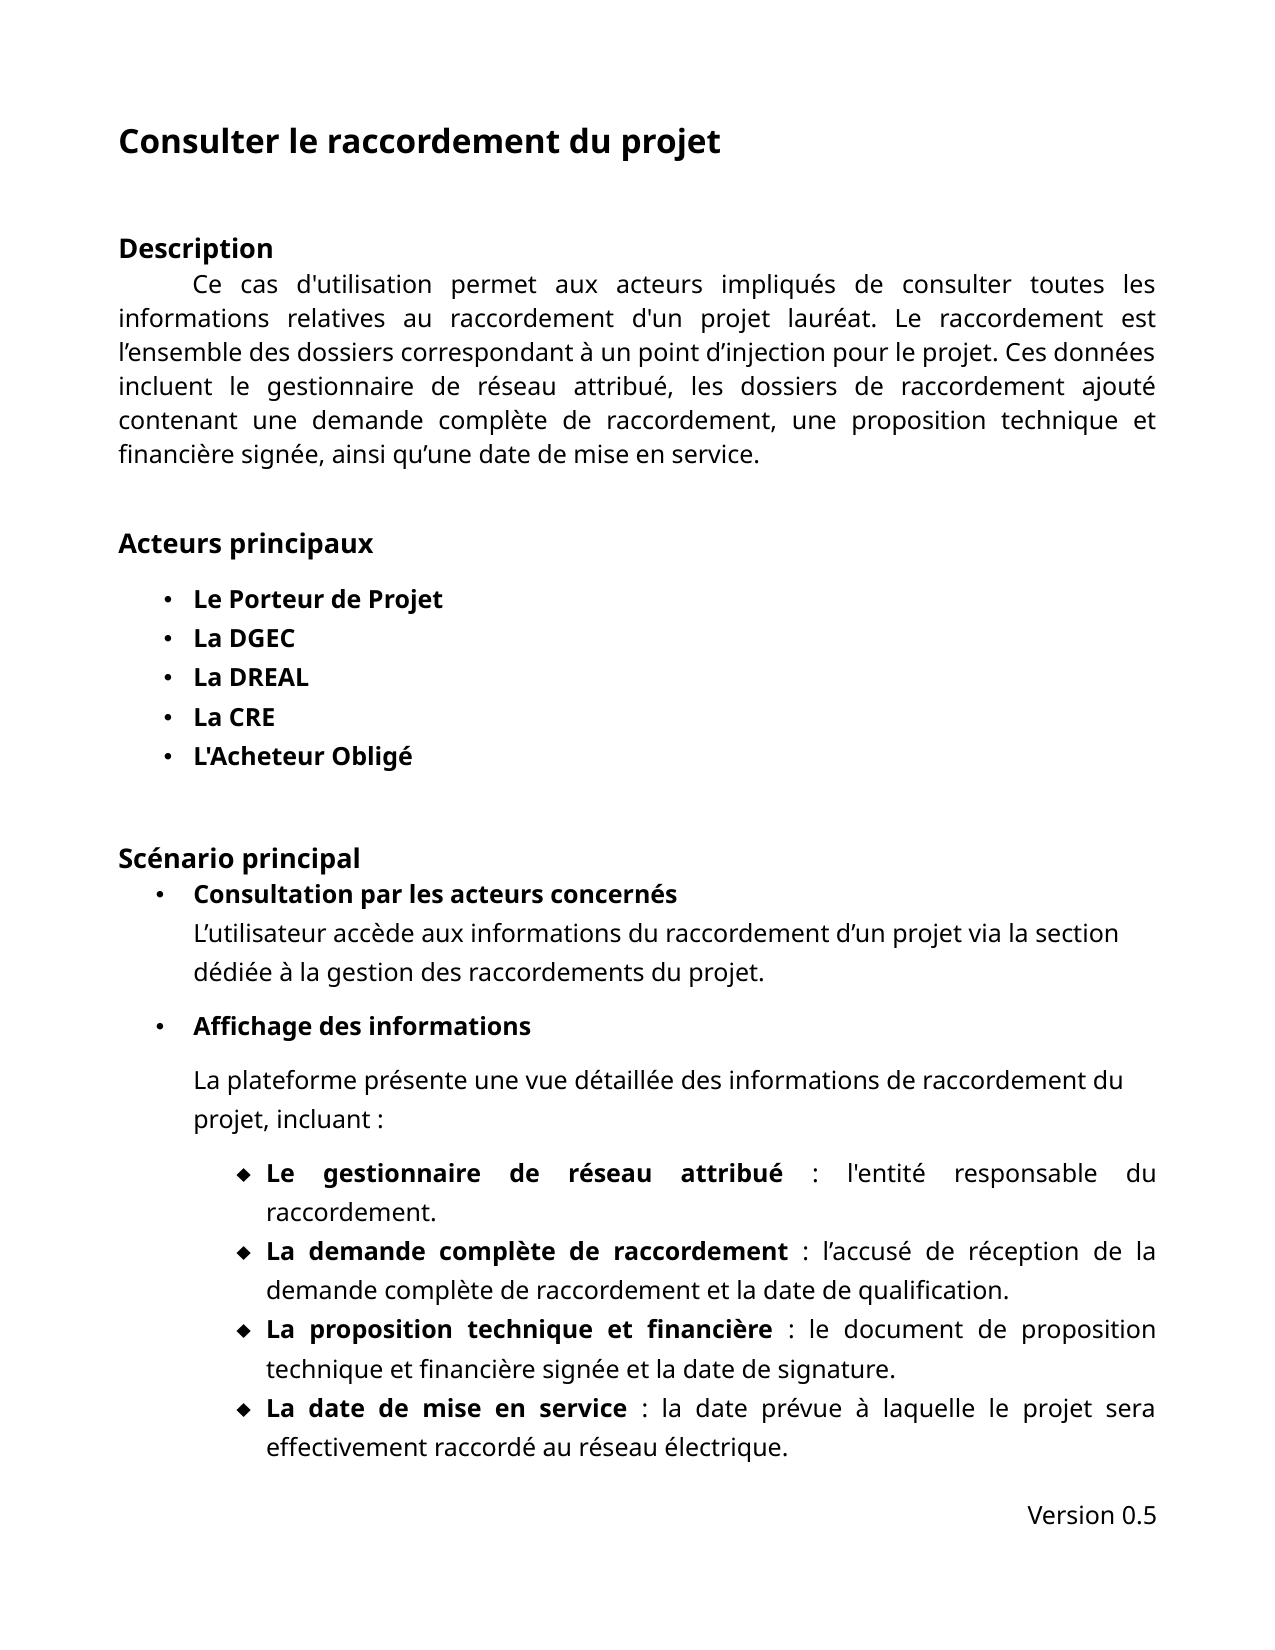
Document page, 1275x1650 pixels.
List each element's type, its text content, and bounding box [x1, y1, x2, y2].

list La date de mise en service : la date prévue à laquelle le projet sera effectivement raccordé au réseau électrique. [236, 1390, 1157, 1464]
text Scénario principal [118, 840, 1157, 877]
text Description Ce cas d'utilisation permet aux acteurs impliqués de consulter toutes les informations relatives au raccordement d'un projet lauréat. Le raccordement est l’ensemble des dossiers correspondant à un point d’injection pour le projet. Ces données incluent le gestionnaire de réseau attribué, les dossiers de raccordement ajouté contenant une demande complète de raccordement, une proposition technique et financière signée, ainsi qu’une date de mise en service. [118, 230, 1157, 471]
list La CRE [164, 699, 1157, 733]
list La plateforme présente une vue détaillée des informations de raccordement du projet, incluant : [156, 1062, 1157, 1136]
list L'Acheteur Obligé [164, 738, 1157, 772]
subtitle Consulter le raccordement du projet [118, 118, 1157, 163]
list Consultation par les acteurs concernés L’utilisateur accède aux informations du raccordement d’un projet via la section dédiée à la gestion des raccordements du projet. [156, 877, 1157, 989]
text Acteurs principaux [118, 525, 1157, 562]
list La proposition technique et financière : le document de proposition technique et financière signée et la date de signature. [236, 1312, 1157, 1385]
list La DGEC [164, 621, 1157, 655]
list La DREAL [164, 660, 1157, 694]
list Le Porteur de Projet [164, 582, 1157, 616]
list Le gestionnaire de réseau attribué : l'entité responsable du raccordement. [236, 1155, 1157, 1229]
list Affichage des informations [156, 1009, 1157, 1043]
list La demande complète de raccordement : l’accusé de réception de la demande complète de raccordement et la date de qualification. [236, 1234, 1157, 1307]
